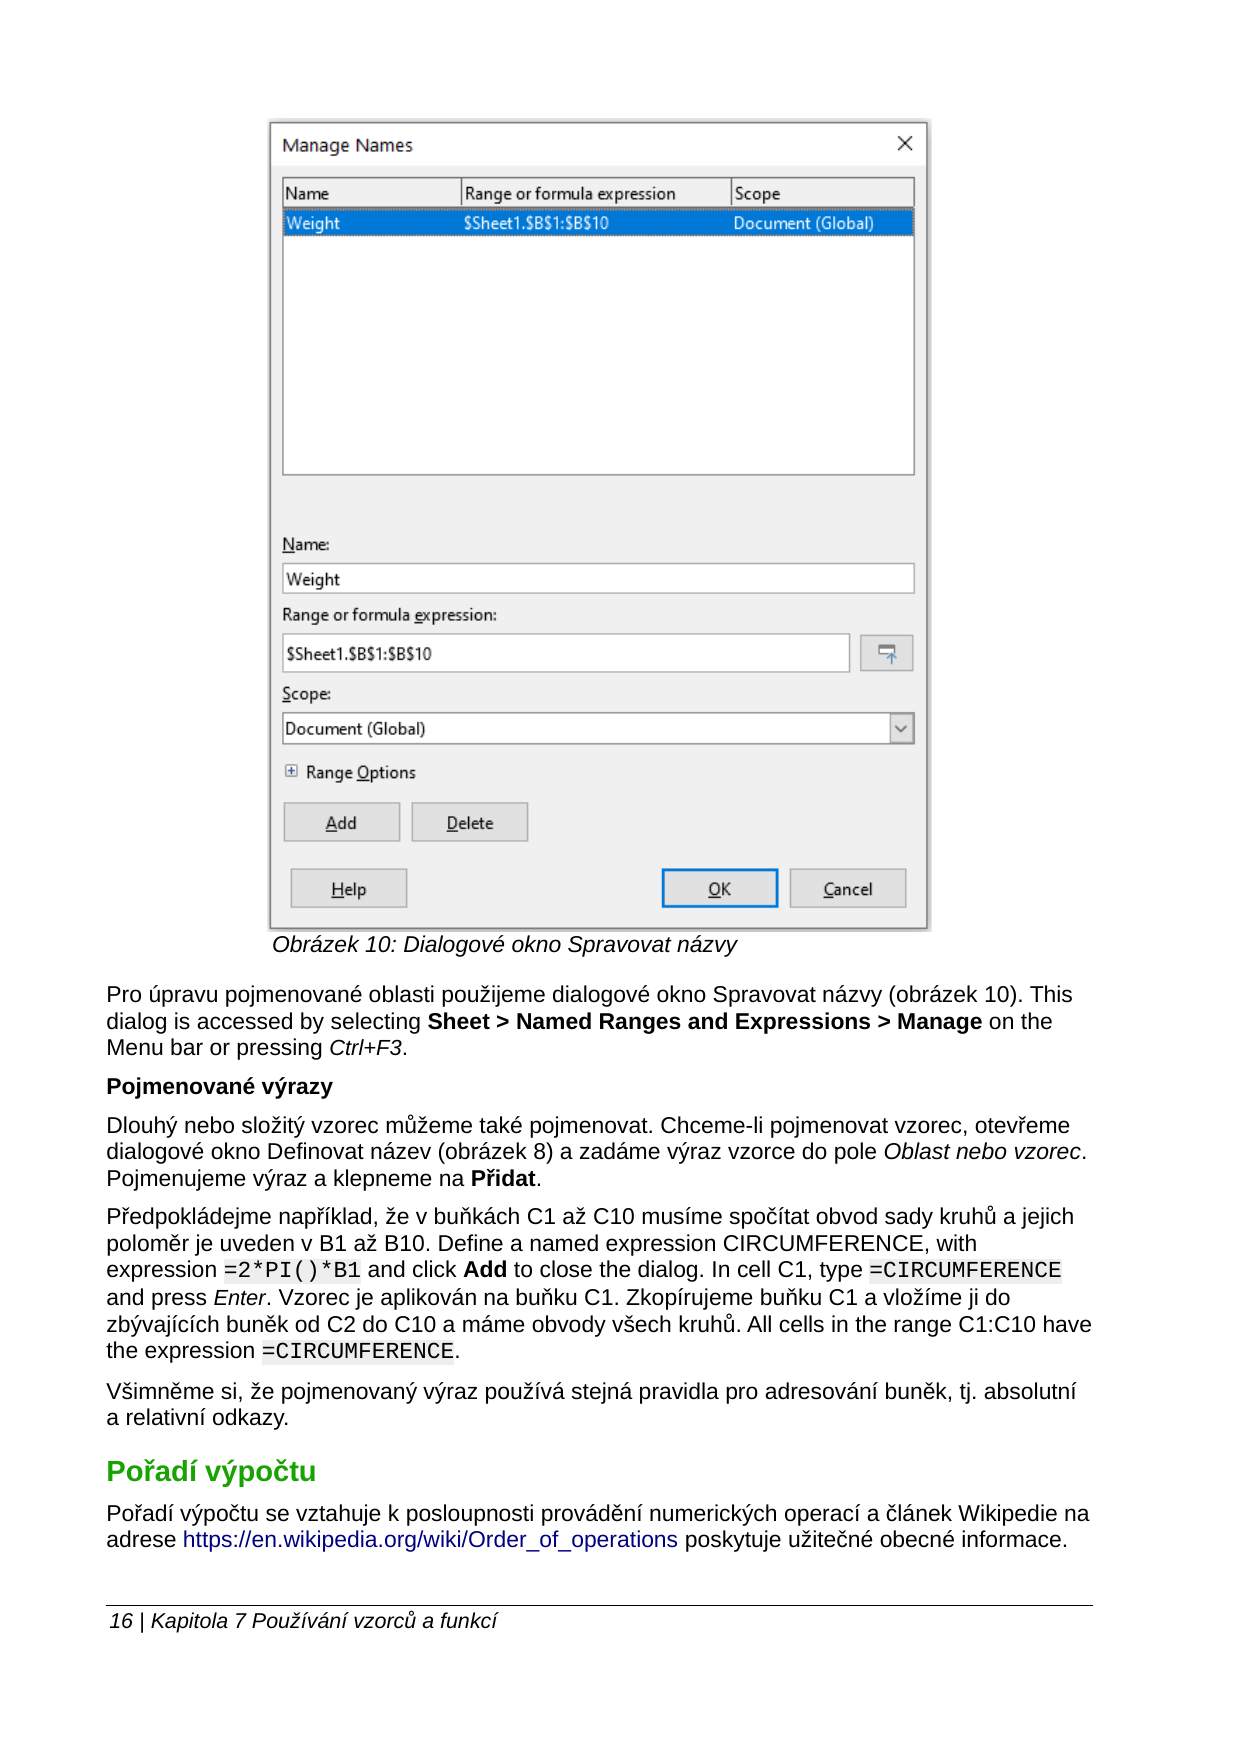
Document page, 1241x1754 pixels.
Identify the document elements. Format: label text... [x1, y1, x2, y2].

text Všimněme si, že pojmenovaný výraz používá stejná pravidla pro adresování buněk, tj. absolutní a relativní odkazy. [106, 1378, 1093, 1431]
picture [267, 118, 932, 932]
text Obrázek 10: Dialogové okno Spravovat názvy [272, 932, 927, 957]
text Pořadí výpočtu se vztahuje k posloupnosti provádění numerických operací a článek Wikipedie na adrese https://en.wikipedia.org/wiki/Order_of_operations poskytuje užitečné obecné informace. [106, 1499, 1093, 1552]
subtitle Pořadí výpočtu [106, 1454, 1093, 1488]
text Pro úpravu pojmenované oblasti použijeme dialogové okno Spravovat názvy (obrázek 10). This dialog is accessed by selecting Sheet > Named Ranges and Expressions > Manage on the Menu bar or pressing Ctrl+F3. [106, 981, 1093, 1060]
text Dlouhý nebo složitý vzorec můžeme také pojmenovat. Chceme-li pojmenovat vzorec, otevřeme dialogové okno Definovat název (obrázek 8) a zadáme výraz vzorce do pole Oblast nebo vzorec. Pojmenujeme výraz a klepneme na Přidat. [106, 1112, 1093, 1191]
text Předpokládejme například, že v buňkách C1 až C10 musíme spočítat obvod sady kruhů a jejich poloměr je uveden v B1 až B10. Define a named expression CIRCUMFERENCE, with expression =2*PI()*B1 and click Add to close the dialog. In cell C1, type =CIRCUMFERENCE and press Enter. Vzorec je aplikován na buňku C1. Zkopírujeme buňku C1 a vložíme ji do zbývajících buněk od C2 do C10 a máme obvody všech kruhů. All cells in the range C1:C10 have the expression =CIRCUMFERENCE. [106, 1203, 1093, 1365]
text Pojmenované výrazy [106, 1073, 1093, 1099]
